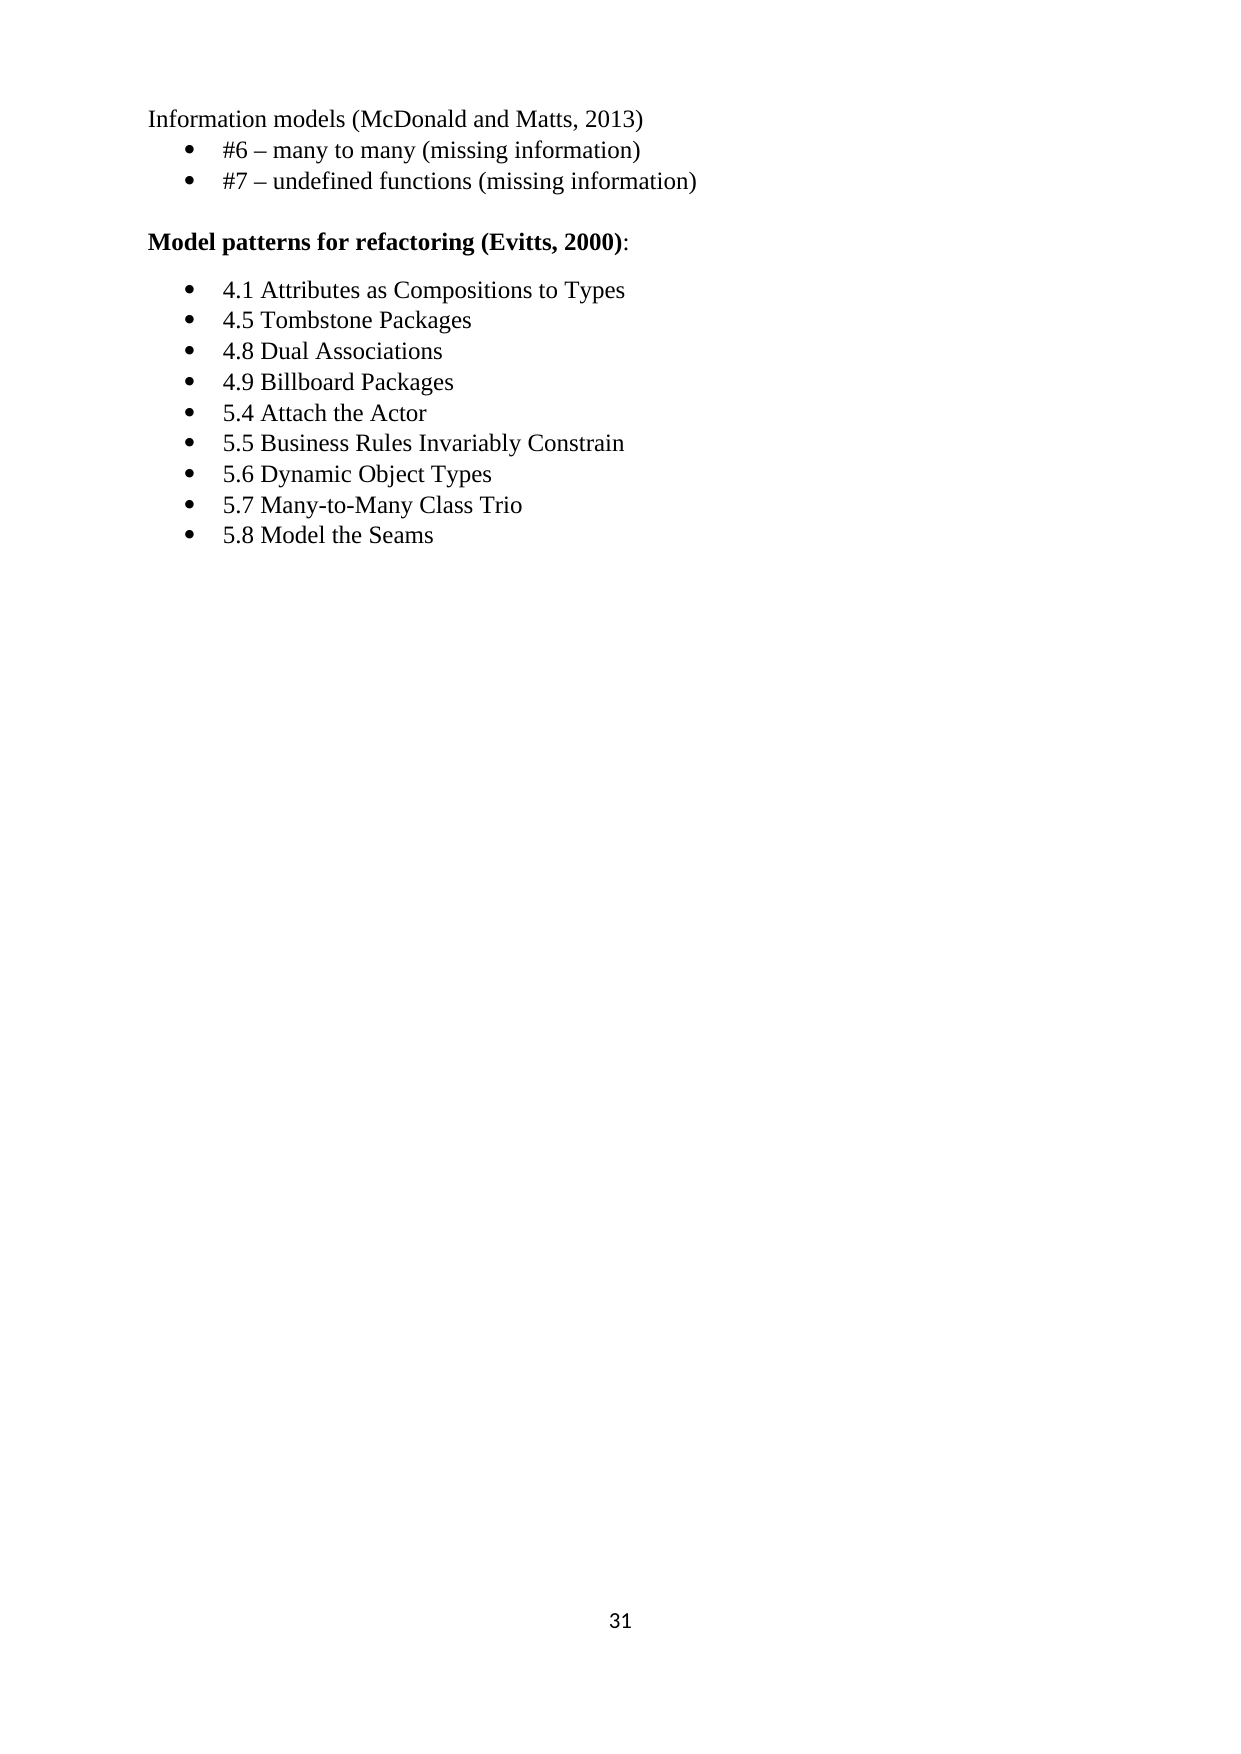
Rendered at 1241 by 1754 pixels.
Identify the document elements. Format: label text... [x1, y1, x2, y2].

list 4.5 Tombstone Packages [185, 306, 1093, 334]
list 4.1 Attributes as Compositions to Types [185, 275, 1093, 303]
list 5.5 Business Rules Invariably Constrain [185, 428, 1093, 457]
list 4.8 Dual Associations [185, 336, 1093, 365]
list #7 – undefined functions (missing information) [185, 166, 1093, 195]
text Information models (McDonald and Matts, 2013) [148, 104, 1093, 133]
text Model patterns for refactoring (Evitts, 2000): [148, 227, 1093, 256]
list 5.6 Dynamic Object Types [185, 459, 1093, 488]
list 5.8 Model the Seams [185, 521, 1093, 549]
list 5.7 Many-to-Many Class Trio [185, 490, 1093, 519]
list #6 – many to many (missing information) [185, 135, 1093, 164]
list 5.4 Attach the Actor [185, 398, 1093, 426]
list 4.9 Billboard Packages [185, 367, 1093, 396]
